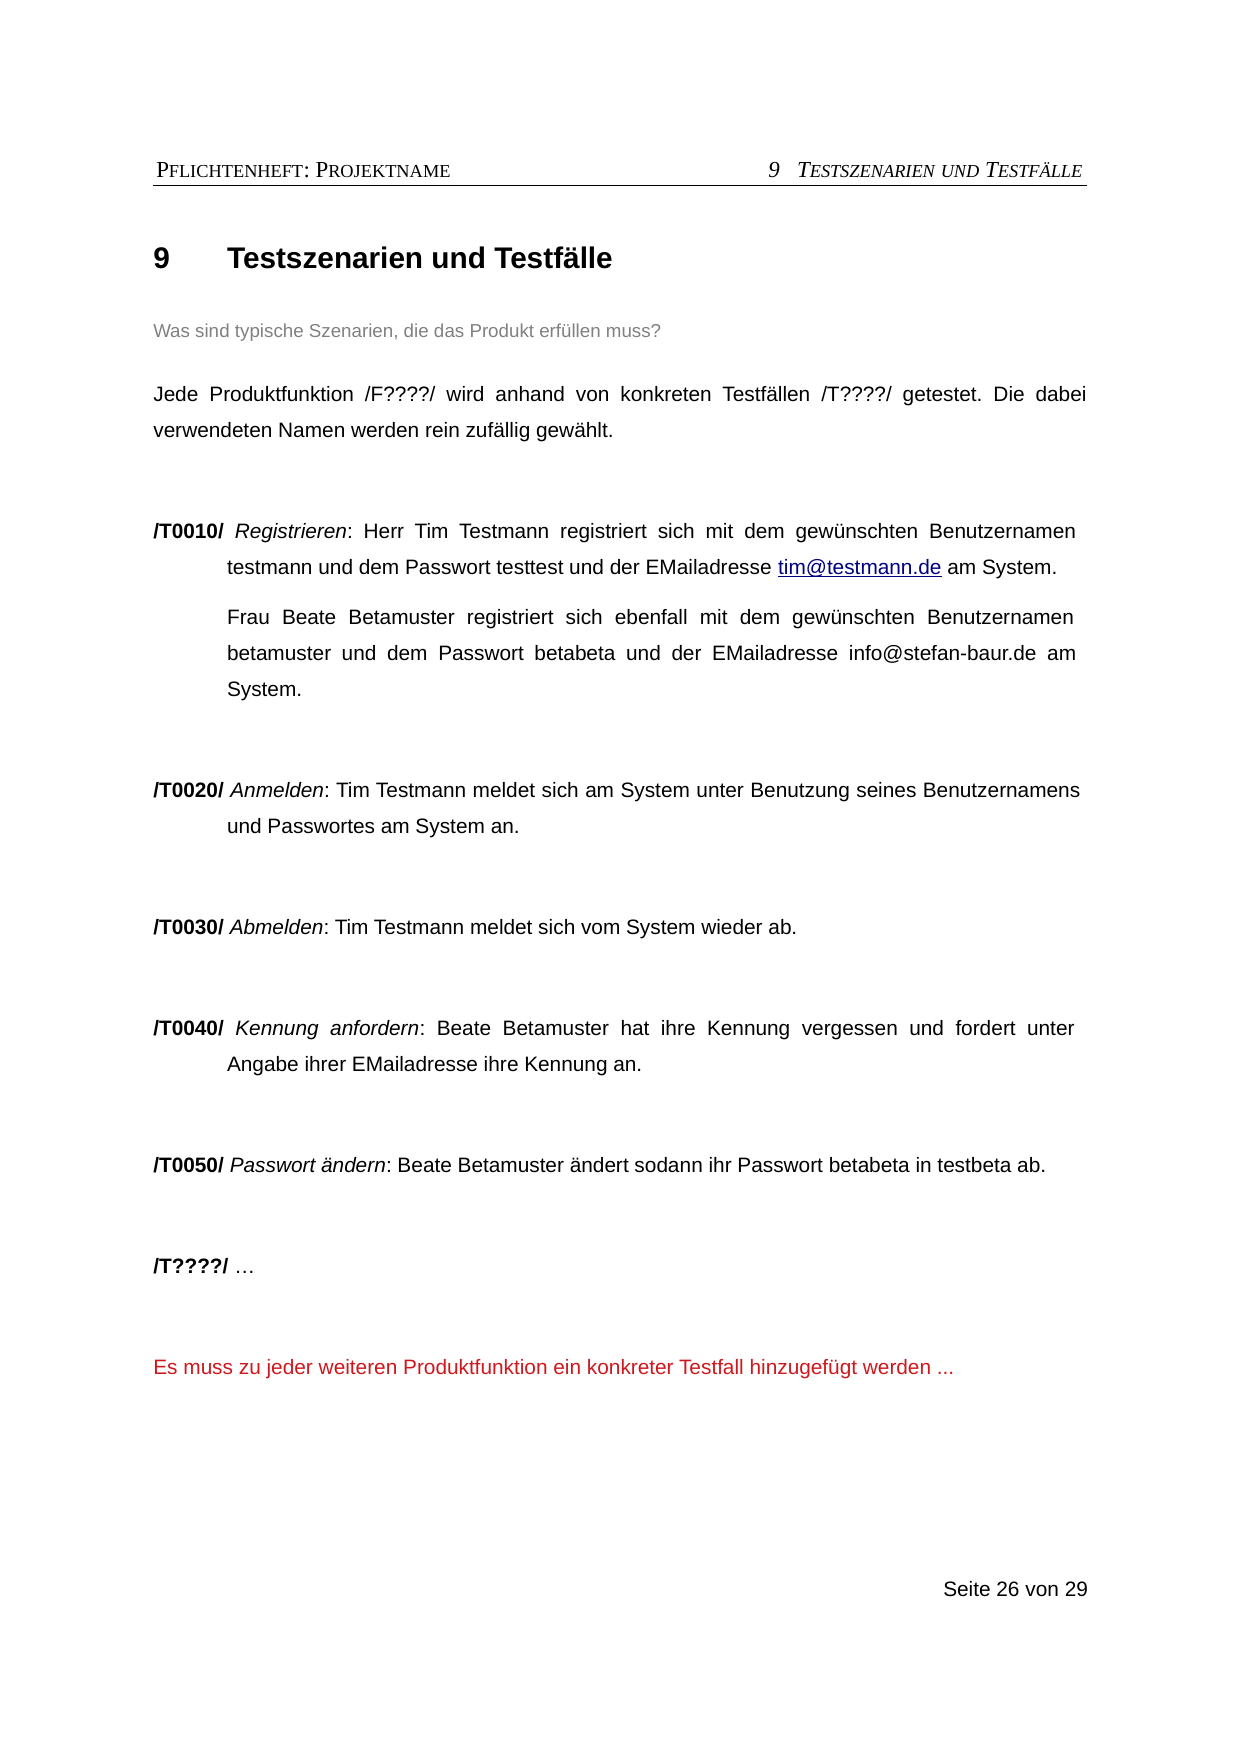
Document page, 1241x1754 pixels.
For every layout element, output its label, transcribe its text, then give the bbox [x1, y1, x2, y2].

text Frau Beate Betamuster registriert sich ebenfall mit dem gewünschten Benutzernamen betamuster und dem Passwort betabeta und der EMailadresse info@stefan-baur.de am System. [153, 605, 1087, 701]
text /T????/ … [153, 1254, 1087, 1278]
subtitle Testszenarien und Testfälle [153, 241, 1087, 275]
text Jede Produktfunktion /F????/ wird anhand von konkreten Testfällen /T????/ getestet. Die dabei verwendeten Namen werden rein zufällig gewählt. [153, 382, 1087, 442]
text /T0050/ Passwort ändern: Beate Betamuster ändert sodann ihr Passwort betabeta in testbeta ab. [153, 1153, 1087, 1177]
text /T0010/ Registrieren: Herr Tim Testmann registriert sich mit dem gewünschten Benutzernamen testmann und dem Passwort testtest und der EMailadresse tim@testmann.de am System. [153, 519, 1087, 578]
text /T0030/ Abmelden: Tim Testmann meldet sich vom System wieder ab. [153, 915, 1087, 939]
text /T0020/ Anmelden: Tim Testmann meldet sich am System unter Benutzung seines Benutzernamens und Passwortes am System an. [153, 778, 1087, 838]
text Was sind typische Szenarien, die das Produkt erfüllen muss? [153, 319, 1087, 341]
text /T0040/ Kennung anfordern: Beate Betamuster hat ihre Kennung vergessen und fordert unter Angabe ihrer EMailadresse ihre Kennung an. [153, 1016, 1087, 1076]
text Es muss zu jeder weiteren Produktfunktion ein konkreter Testfall hinzugefügt werden ... [153, 1355, 1087, 1379]
